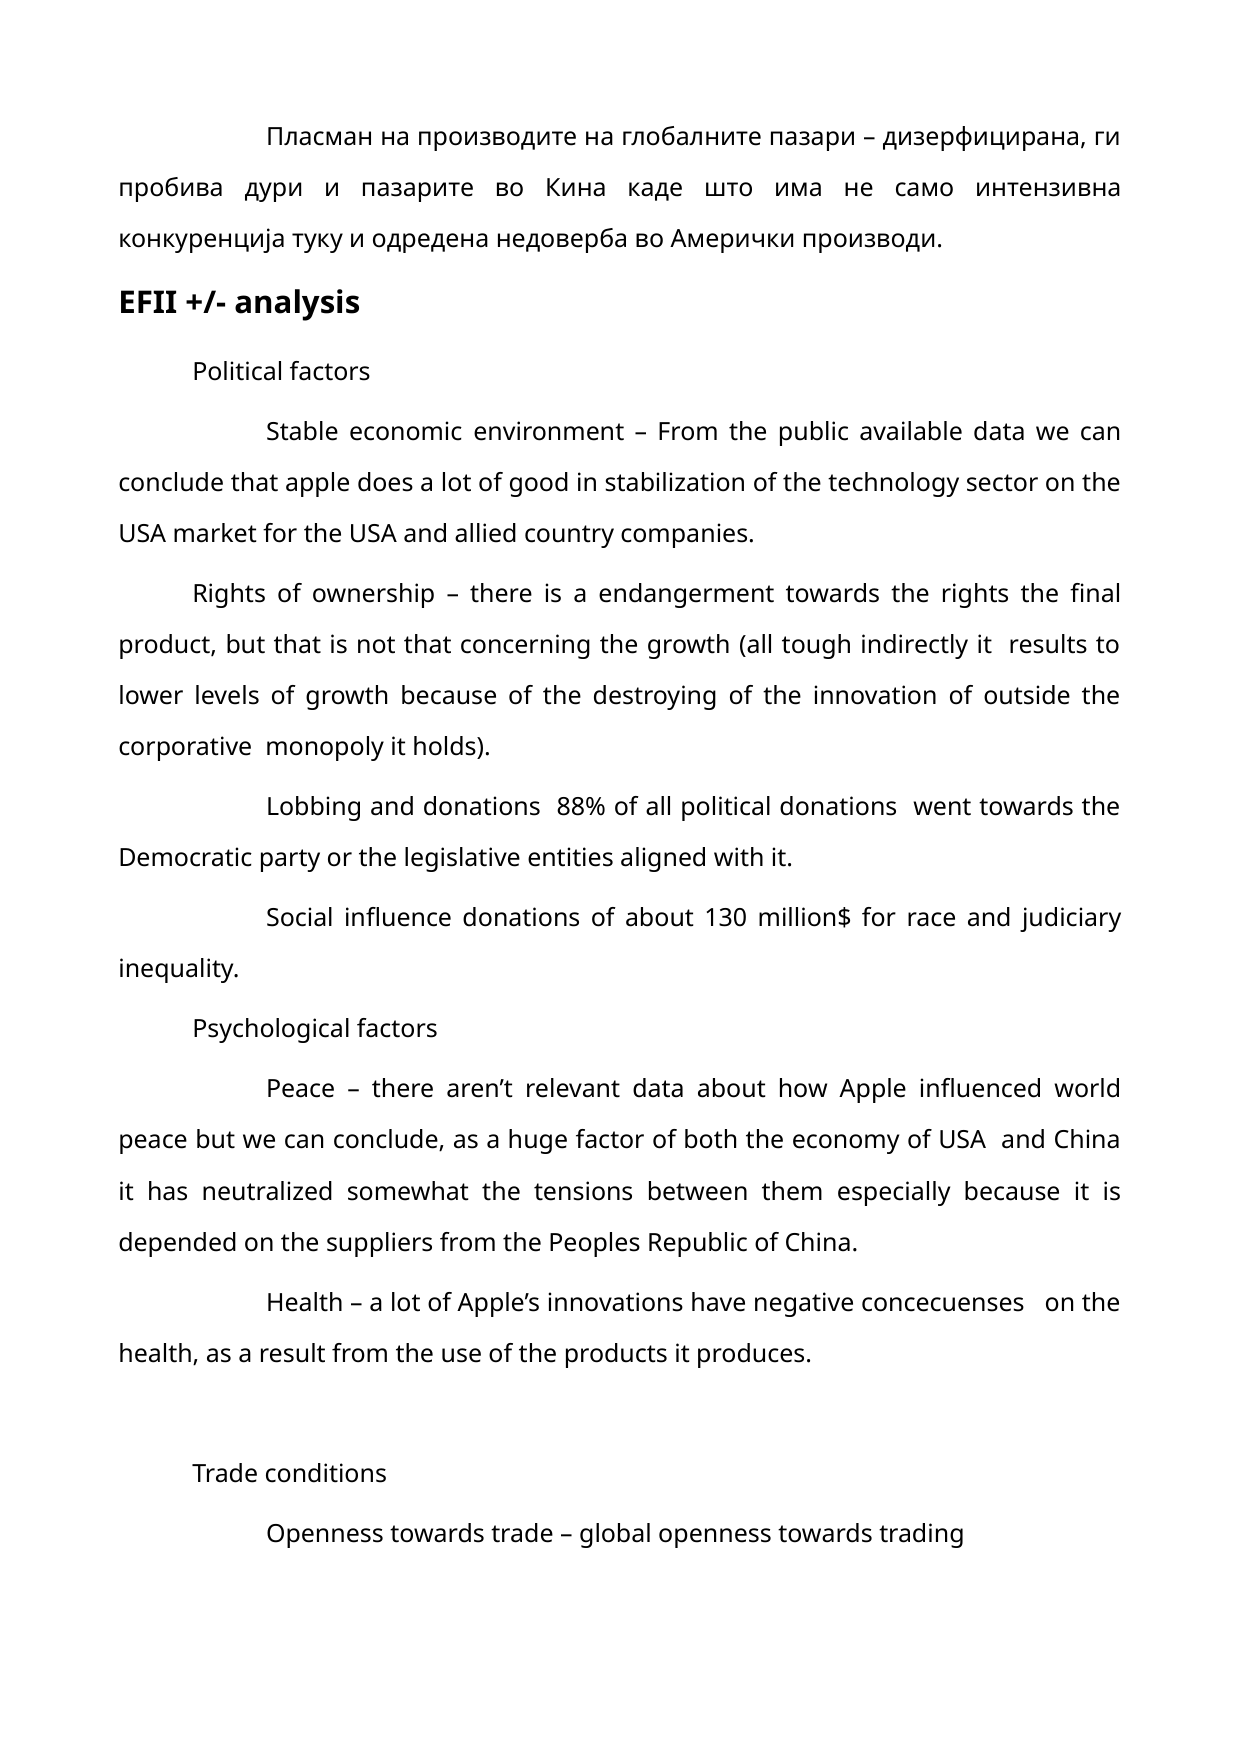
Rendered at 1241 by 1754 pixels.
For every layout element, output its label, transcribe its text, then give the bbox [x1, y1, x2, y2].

text Lobbing and donations 88% of all political donations went towards the Democratic party or the legislative entities aligned with it. [118, 789, 1122, 874]
text Openness towards trade – global openness towards trading [118, 1516, 1122, 1550]
text Trade conditions [118, 1456, 1122, 1490]
text Пласман на производите на глобалните пазари – дизерфицирана, ги пробива дури и пазарите во Кина каде што има не само интензивна конкуренција туку и одредена недоверба во Амерички производи. [118, 118, 1122, 254]
text Political factors [118, 353, 1122, 387]
text Psychological factors [118, 1011, 1122, 1045]
text Health – a lot of Apple’s innovations have negative concecuenses on the health, as a result from the use of the products it produces. [118, 1284, 1122, 1369]
text Social influence donations of about 130 million$ for race and judiciary inequality. [118, 900, 1122, 985]
text Rights of ownership – there is a endangerment towards the rights the final product, but that is not that concerning the growth (all tough indirectly it results to lower levels of growth because of the destroying of the innovation of outside the corporative monopoly it holds). [118, 576, 1122, 763]
text Peace – there aren’t relevant data about how Apple influenced world peace but we can conclude, as a huge factor of both the economy of USA and China it has neutralized somewhat the tensions between them especially because it is depended on the suppliers from the Peoples Republic of China. [118, 1071, 1122, 1258]
text EFII +/- analysis [118, 280, 1122, 323]
text Stable economic environment – From the public available data we can conclude that apple does a lot of good in stabilization of the technology sector on the USA market for the USA and allied country companies. [118, 413, 1122, 549]
